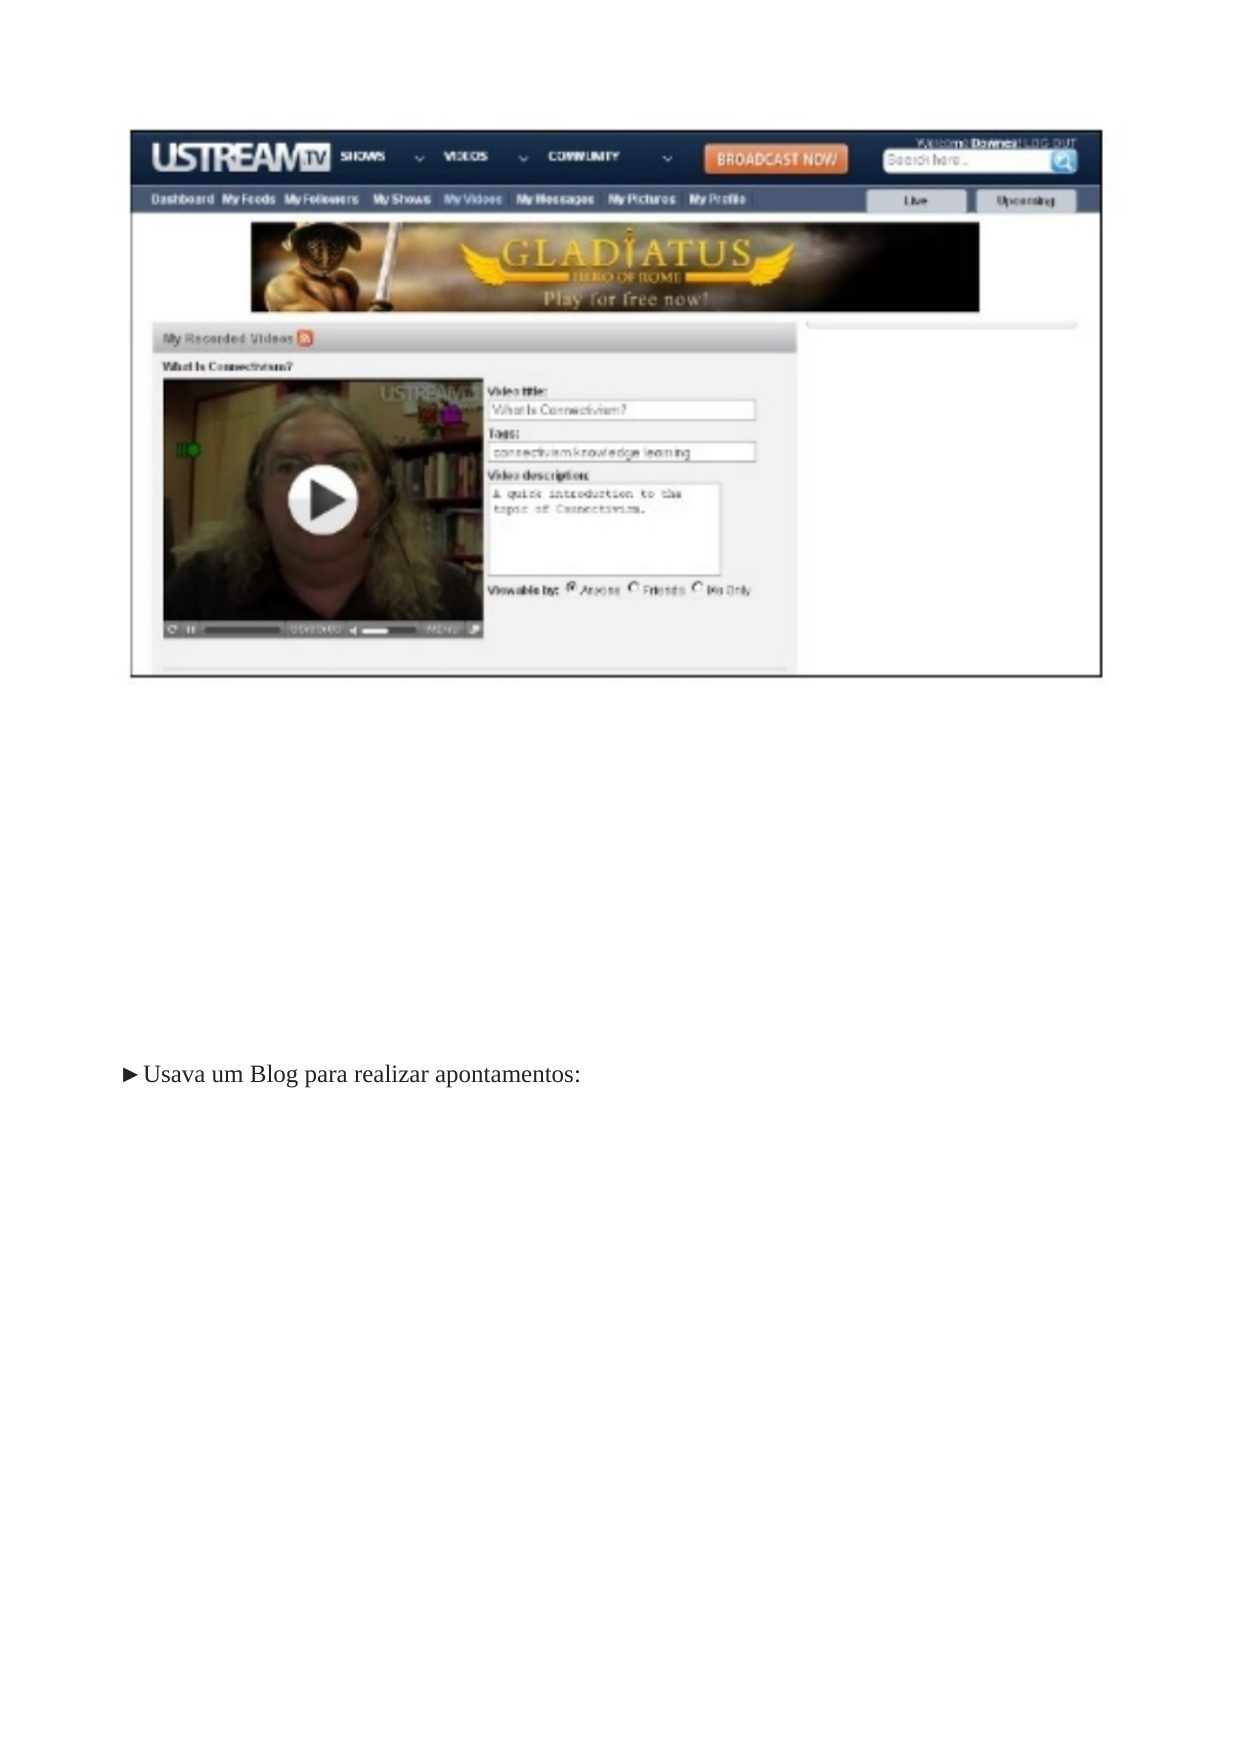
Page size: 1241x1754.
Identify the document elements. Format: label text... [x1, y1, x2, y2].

picture [118, 118, 1123, 686]
text ►Usava um Blog para realizar apontamentos: [118, 1059, 1122, 1088]
